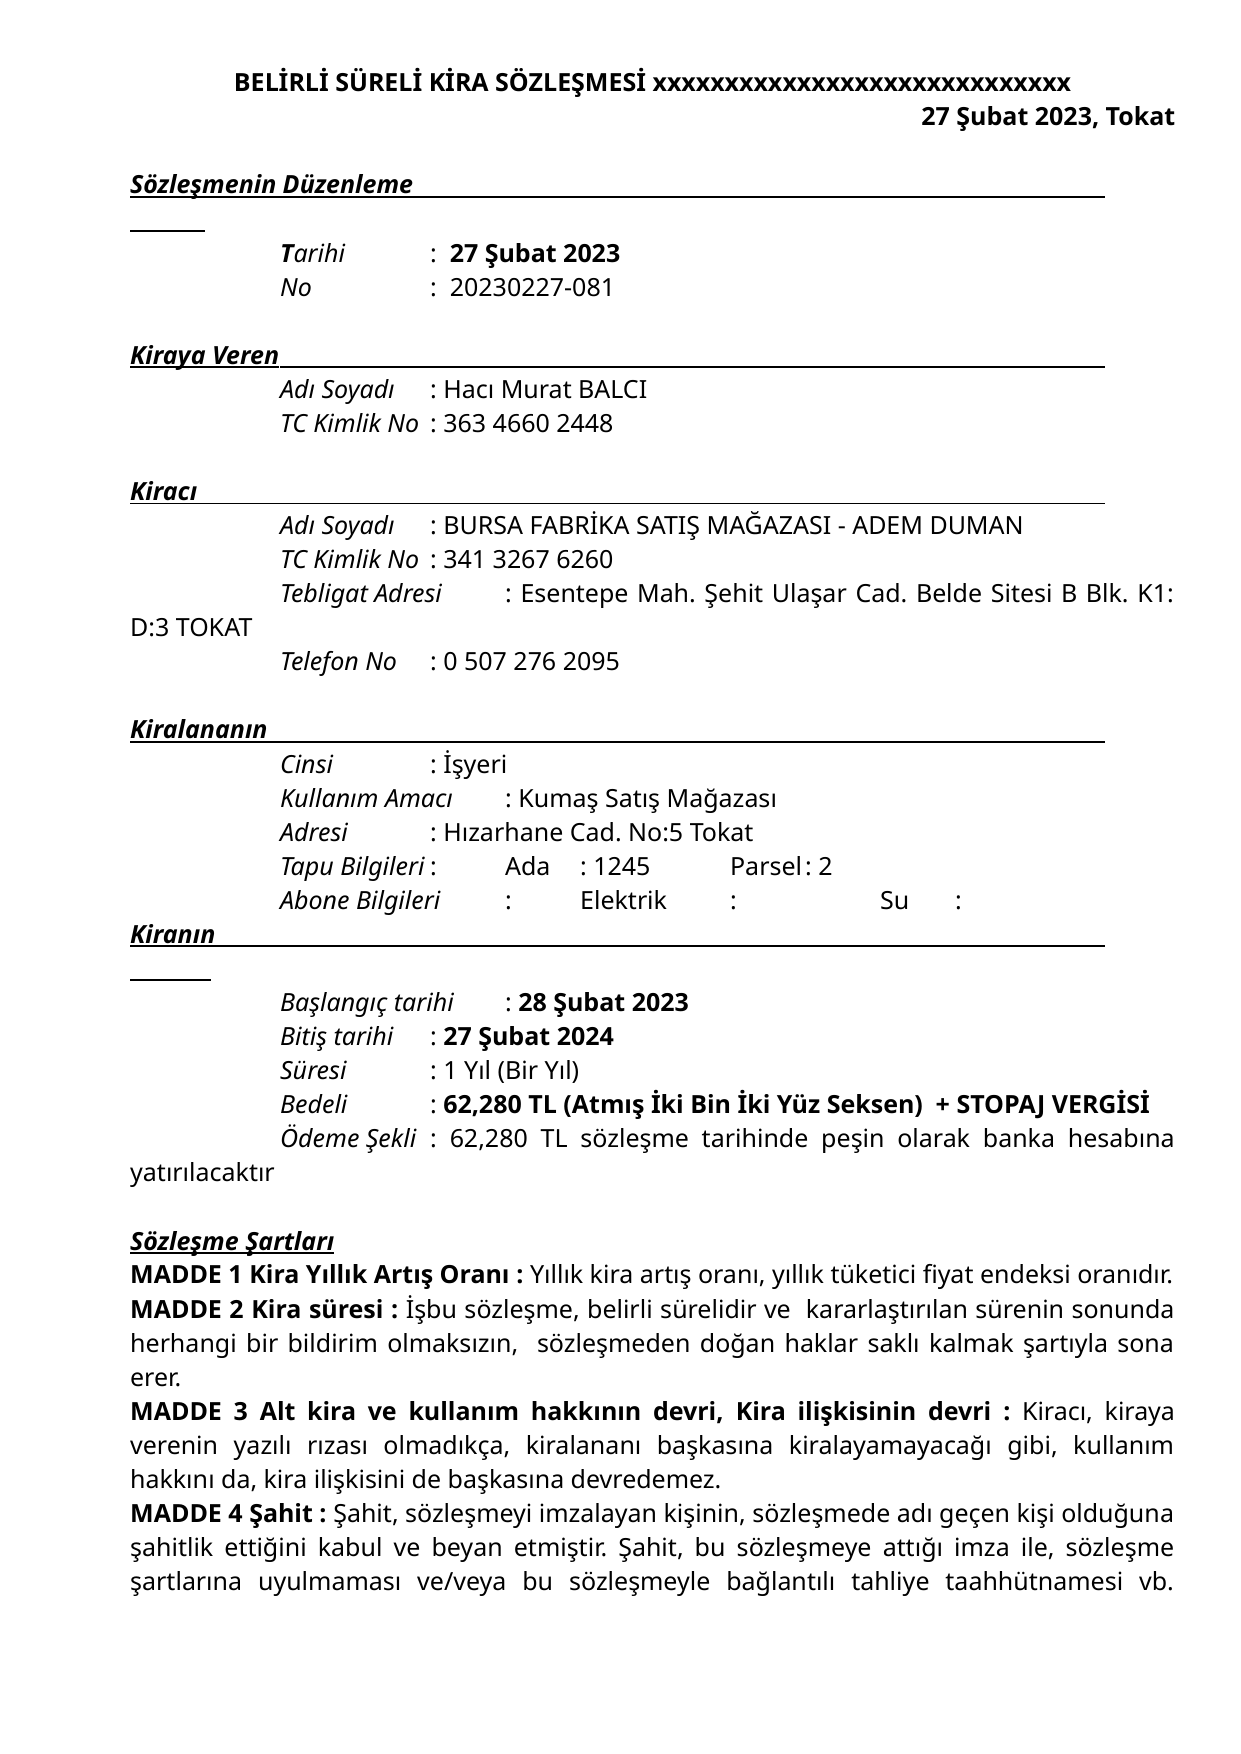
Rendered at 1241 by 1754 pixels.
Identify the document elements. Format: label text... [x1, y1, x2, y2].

text 27 Şubat 2023, Tokat [130, 99, 1175, 133]
text Başlangıç tarihi : 28 Şubat 2023 [130, 985, 1175, 1019]
text Tebligat Adresi : Esentepe Mah. Şehit Ulaşar Cad. Belde Sitesi B Blk. K1: D:3 TOKAT [130, 576, 1175, 644]
text MADDE 3 Alt kira ve kullanım hakkının devri, Kira ilişkisinin devri : Kiracı, kiraya verenin yazılı rızası olmadıkça, kiralananı başkasına kiralayamayacağı gibi, kullanım hakkını da, kira ilişkisini de başkasına devredemez. [130, 1393, 1175, 1496]
text Kiraya Veren [130, 337, 1175, 372]
text Kiracı [130, 474, 1175, 508]
text Adresi : Hızarhane Cad. No:5 Tokat [130, 814, 1175, 848]
text BELİRLİ SÜRELİ KİRA SÖZLEŞMESİ xxxxxxxxxxxxxxxxxxxxxxxxxxxxx [130, 65, 1175, 99]
text Sözleşme Şartları [130, 1223, 1175, 1257]
text Adı Soyadı : BURSA FABRİKA SATIŞ MAĞAZASI - ADEM DUMAN [130, 508, 1175, 542]
text Sözleşmenin Düzenleme [130, 167, 1175, 235]
text Tarihi : 27 Şubat 2023 [130, 235, 1175, 269]
text Ödeme Şekli : 62,280 TL sözleşme tarihinde peşin olarak banka hesabına yatırılacaktır [130, 1121, 1175, 1189]
text Bedeli : 62,280 TL (Atmış İki Bin İki Yüz Seksen) + STOPAJ VERGİSİ [130, 1087, 1175, 1121]
text No : 20230227-081 [130, 269, 1175, 303]
text Süresi : 1 Yıl (Bir Yıl) [130, 1053, 1175, 1087]
text MADDE 2 Kira süresi : İşbu sözleşme, belirli sürelidir ve kararlaştırılan sürenin sonunda herhangi bir bildirim olmaksızın, sözleşmeden doğan haklar saklı kalmak şartıyla sona erer. [130, 1291, 1175, 1393]
list MADDE 4 Şahit : Şahit, sözleşmeyi imzalayan kişinin, sözleşmede adı geçen kişi olduğuna şahitlik ettiğini kabul ve beyan etmiştir. Şahit, bu sözleşmeye attığı imza ile, sözleşme şartlarına uyulmaması ve/veya bu sözleşmeyle bağlantılı tahliye taahhütnamesi vb. [130, 1496, 1175, 1598]
list MADDE 1 Kira Yıllık Artış Oranı : Yıllık kira artış oranı, yıllık tüketici fiyat endeksi oranıdır. [130, 1257, 1175, 1291]
text Cinsi : İşyeri [130, 746, 1175, 780]
text Telefon No : 0 507 276 2095 [130, 644, 1175, 678]
text Adı Soyadı : Hacı Murat BALCI [130, 372, 1175, 406]
text Abone Bilgileri : Elektrik : Su : [130, 882, 1175, 917]
text TC Kimlik No : 363 4660 2448 [130, 406, 1175, 440]
text TC Kimlik No : 341 3267 6260 [130, 542, 1175, 576]
text Kiranın [130, 917, 1175, 985]
text Kullanım Amacı : Kumaş Satış Mağazası [130, 780, 1175, 814]
text Bitiş tarihi : 27 Şubat 2024 [130, 1019, 1175, 1053]
text Kiralananın [130, 712, 1175, 746]
text Tapu Bilgileri : Ada : 1245 Parsel : 2 [130, 848, 1175, 882]
